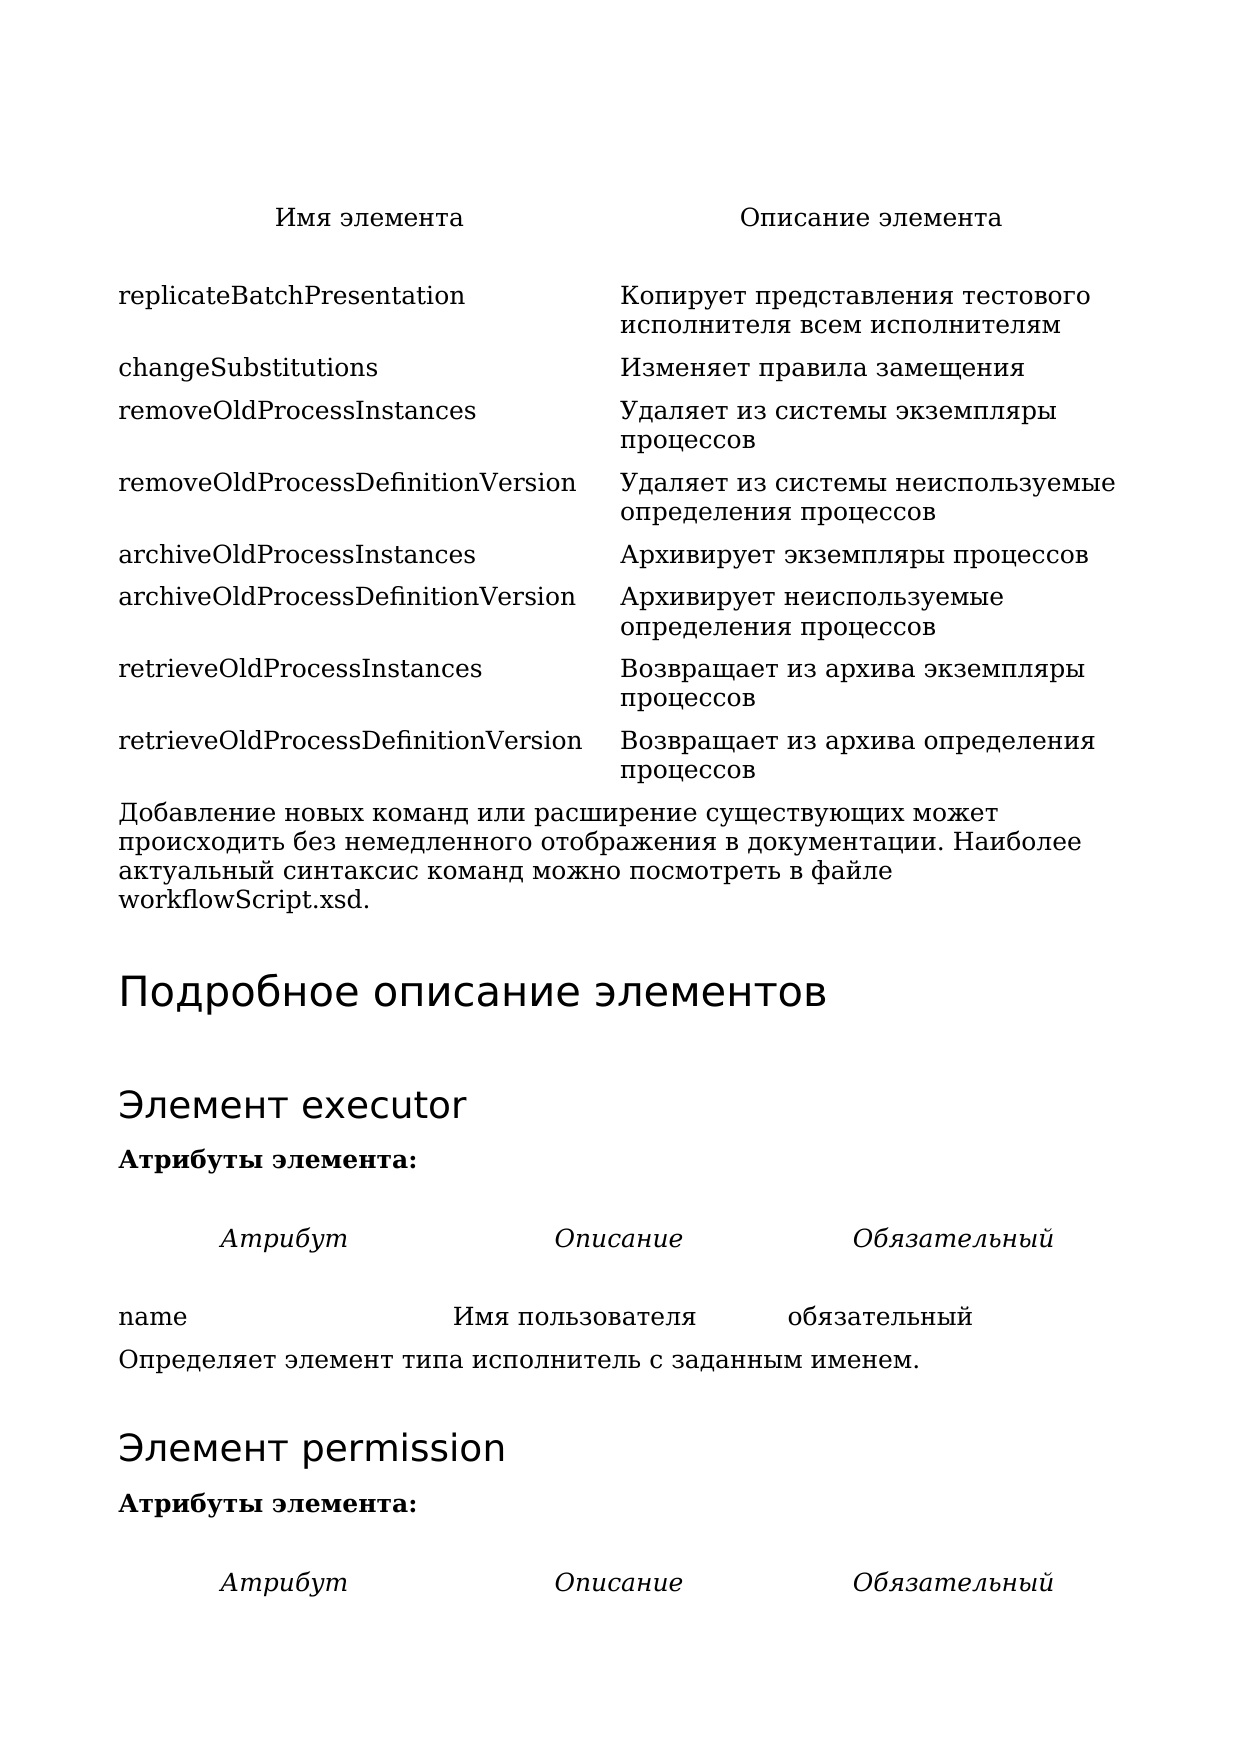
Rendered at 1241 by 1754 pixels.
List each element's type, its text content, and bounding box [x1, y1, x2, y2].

table_cell обязательный [788, 1296, 1122, 1339]
table_cell Копирует представления тестового исполнителя всем исполнителям [620, 275, 1122, 347]
table_cell replicateBatchPresentation [118, 275, 620, 347]
table_header Атрибут [118, 1525, 453, 1597]
table_cell Имя пользователя [453, 1296, 787, 1339]
text Добавление новых команд или расширение существующих может происходить без немедленного отображения в документации. Наиболее актуальный синтаксис команд можно посмотреть в файле workflowScript.xsd. [118, 798, 1122, 915]
table_header Описание [453, 1182, 787, 1296]
table_cell Архивирует экземпляры процессов [620, 534, 1122, 576]
table_cell removeOldProcessInstances [118, 390, 620, 462]
subtitle Подробное описание элементов [118, 967, 1122, 1016]
table_cell retrieveOldProcessInstances [118, 648, 620, 720]
subtitle Элемент permission [118, 1427, 1122, 1471]
table_cell Возвращает из архива определения процессов [620, 720, 1122, 792]
subtitle Элемент executor [118, 1083, 1122, 1127]
table_header Атрибуты элемента: [118, 1139, 1122, 1182]
table_cell Удаляет из системы экземпляры процессов [620, 390, 1122, 462]
table_cell archiveOldProcessInstances [118, 534, 620, 576]
table_cell Изменяет правила замещения [620, 347, 1122, 390]
table_cell Возвращает из архива экземпляры процессов [620, 648, 1122, 720]
table_cell name [118, 1296, 453, 1339]
table_header Описание [453, 1525, 787, 1597]
table_header Имя элемента [118, 161, 620, 275]
table_header Обязательный [788, 1525, 1122, 1597]
table_header Обязательный [788, 1182, 1122, 1296]
table_cell changeSubstitutions [118, 347, 620, 390]
table_cell retrieveOldProcessDefinitionVersion [118, 720, 620, 792]
table_cell removeOldProcessDefinitionVersion [118, 462, 620, 534]
table_cell Архивирует неиспользуемые определения процессов [620, 576, 1122, 648]
table_header Атрибут [118, 1182, 453, 1296]
table_cell archiveOldProcessDefinitionVersion [118, 576, 620, 648]
table_header [118, 118, 1122, 161]
table_header Описание элемента [620, 161, 1122, 275]
table_cell Удаляет из системы неиспользуемые определения процессов [620, 462, 1122, 534]
text Определяет элемент типа исполнитель с заданным именем. [118, 1345, 1122, 1374]
table_header Атрибуты элемента: [118, 1483, 1122, 1525]
